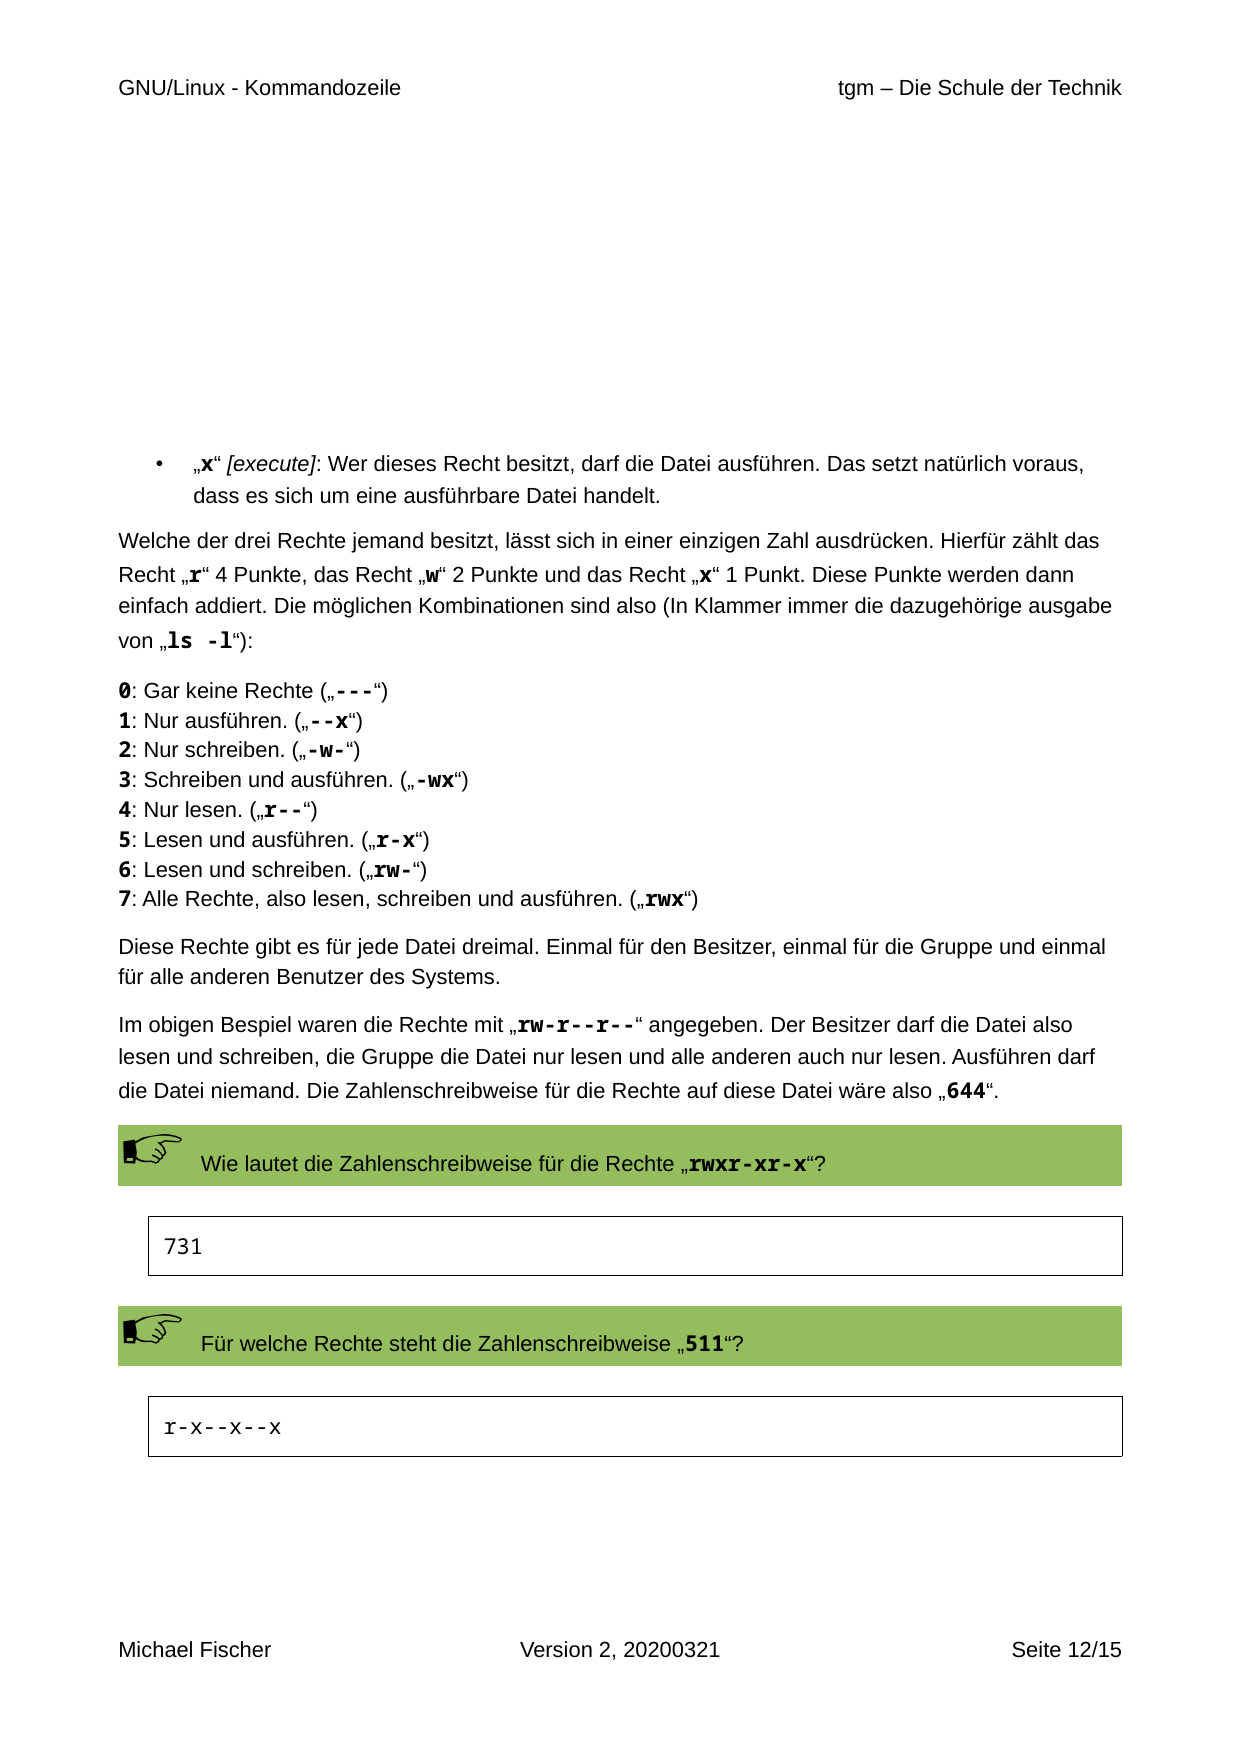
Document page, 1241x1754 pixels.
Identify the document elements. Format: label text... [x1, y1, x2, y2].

text 5: Lesen und ausführen. („r-x“) [118, 824, 1122, 854]
text Diese Rechte gibt es für jede Datei dreimal. Einmal für den Besitzer, einmal für die Gruppe und einmal für alle anderen Benutzer des Systems. [118, 934, 1122, 989]
text 4: Nur lesen. („r--“) [118, 794, 1122, 824]
text r-x--x--x [149, 1397, 1122, 1456]
text Welche der drei Rechte jemand besitzt, lässt sich in einer einzigen Zahl ausdrücken. Hierfür zählt das Recht „r“ 4 Punkte, das Recht „w“ 2 Punkte und das Recht „x“ 1 Punkt. Diese Punkte werden dann einfach addiert. Die möglichen Kombinationen sind also (In Klammer immer die dazugehörige ausgabe von „ls -l“): [118, 527, 1122, 654]
text 7: Alle Rechte, also lesen, schreiben und ausführen. („rwx“) [118, 883, 1122, 913]
text 731 [149, 1217, 1122, 1275]
list „x“ [execute]: Wer dieses Recht besitzt, darf die Datei ausführen. Das setzt natürlich voraus, dass es sich um eine ausführbare Datei handelt. [156, 448, 1122, 508]
text ☞ Wie lautet die Zahlenschreibweise für die Rechte „rwxr-xr-x“? [118, 1125, 1122, 1186]
text 6: Lesen und schreiben. („rw-“) [118, 854, 1122, 883]
text 1: Nur ausführen. („--x“) [118, 705, 1122, 734]
text Im obigen Bespiel waren die Rechte mit „rw-r--r--“ angegeben. Der Besitzer darf die Datei also lesen und schreiben, die Gruppe die Datei nur lesen und alle anderen auch nur lesen. Ausführen darf die Datei niemand. Die Zahlenschreibweise für die Rechte auf diese Datei wäre also „644“. [118, 1009, 1122, 1104]
text 2: Nur schreiben. („-w-“) [118, 734, 1122, 764]
text 3: Schreiben und ausführen. („-wx“) [118, 764, 1122, 794]
text ☞ Für welche Rechte steht die Zahlenschreibweise „511“? [118, 1306, 1122, 1366]
text 0: Gar keine Rechte („---“) [118, 675, 1122, 705]
